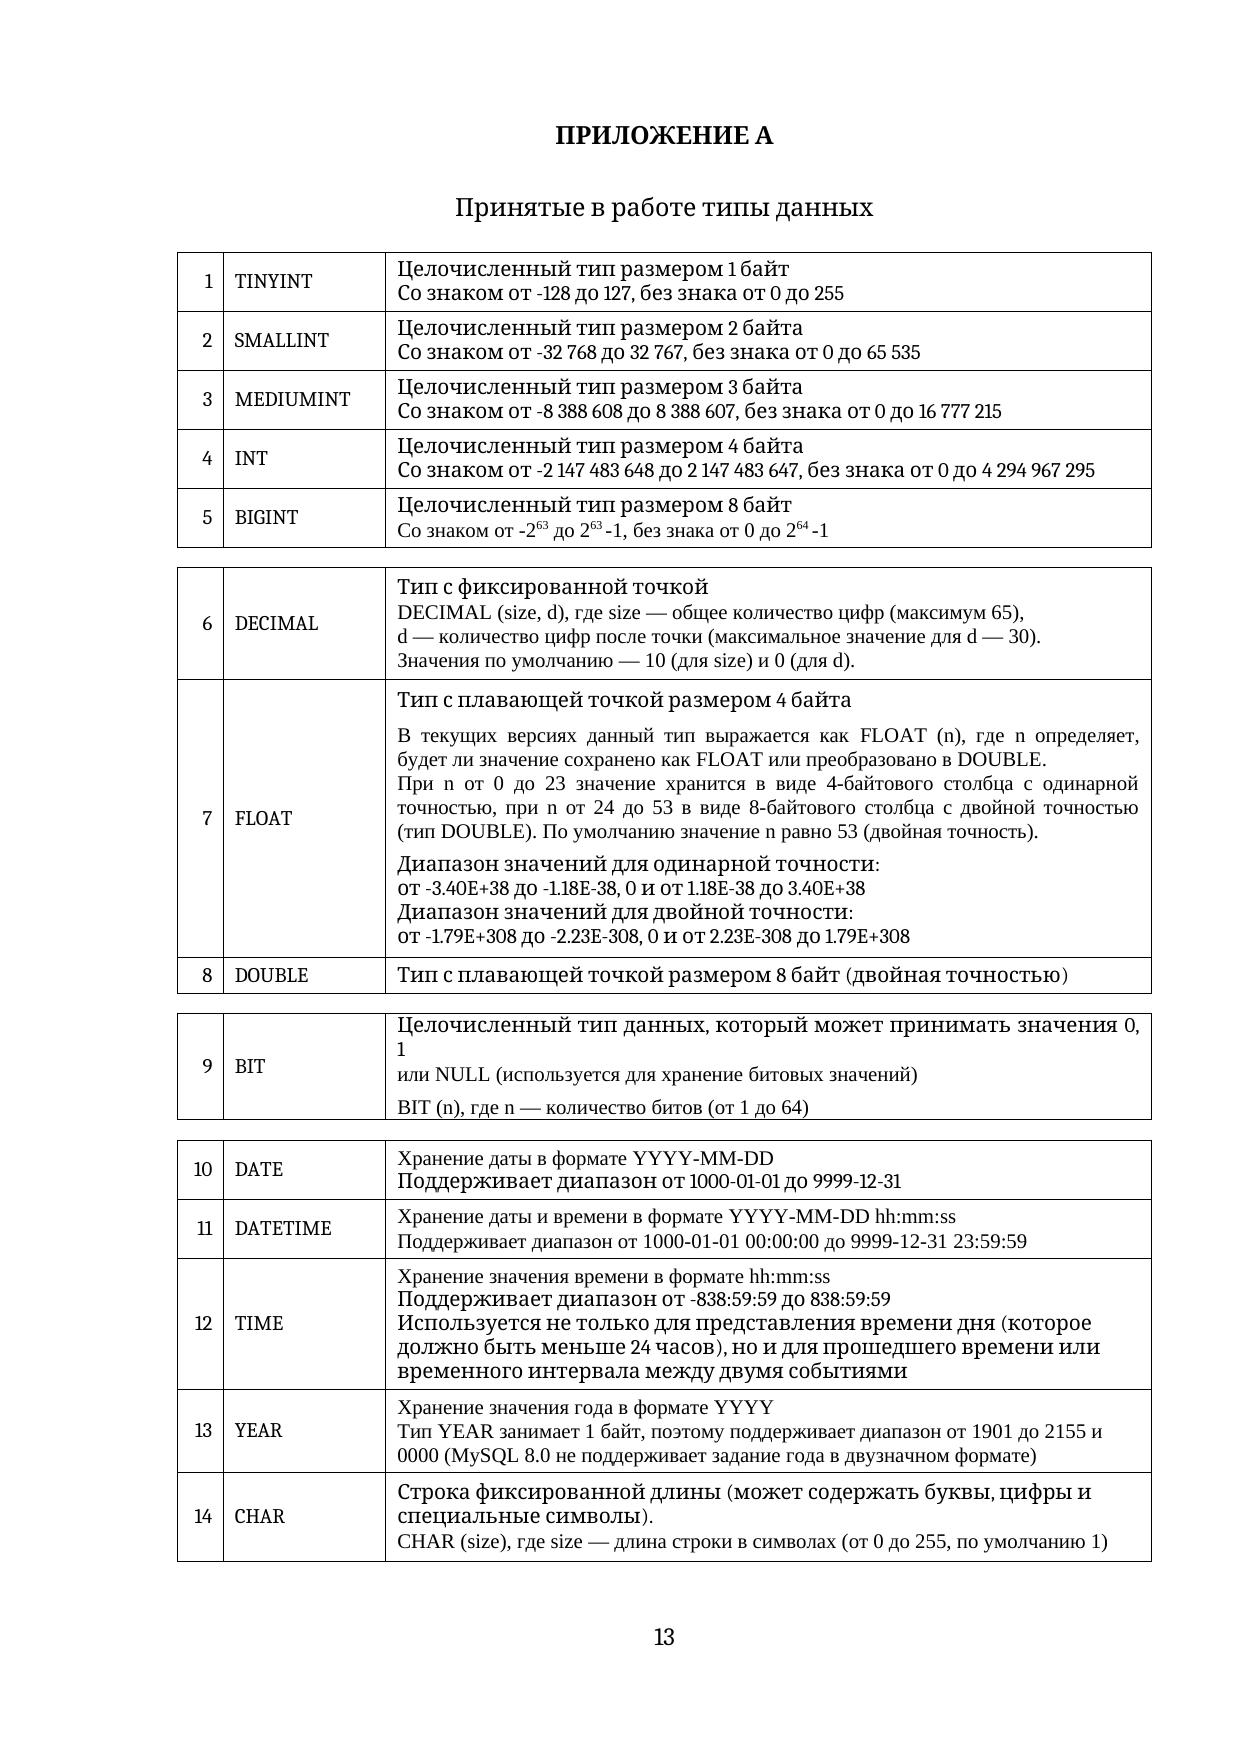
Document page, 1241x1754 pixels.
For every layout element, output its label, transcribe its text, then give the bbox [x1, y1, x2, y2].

table_cell 12 [178, 1259, 223, 1389]
table_cell TIME [224, 1259, 385, 1389]
table_cell YEAR [224, 1390, 385, 1472]
table_cell Хранение значения года в формате YYYY Тип YEAR занимает 1 байт, поэтому поддерживает диапазон от 1901 до 2155 и 0000 (MySQL 8.0 не поддерживает задание года в двузначном формате) [386, 1390, 1151, 1472]
table_cell Целочисленный тип размером 8 байт Со знаком от -263 до 263 -1, без знака от 0 до 264 -1 [386, 489, 1151, 547]
table_header 10 [178, 1141, 223, 1198]
table_cell INT [224, 430, 385, 488]
table_header 6 [178, 568, 223, 679]
table_cell Тип с плавающей точкой размером 8 байт (двойная точностью) [386, 958, 1151, 992]
table_cell BIGINT [224, 489, 385, 547]
text Принятые в работе типы данных [177, 194, 1152, 223]
table_cell Тип с плавающей точкой размером 4 байта В текущих версиях данный тип выражается как FLOAT (n), где n определяет, будет ли значение сохранено как FLOAT или преобразовано в DOUBLE. При n от 0 до 23 значение хранится в виде 4-байтового столбца с одинарной точностью, при n от 24 до 53 в виде 8-байтового столбца с двойной точностью (тип DOUBLE). По умолчанию значение n равно 53 (двойная точность). Диапазон значений для одинарной точности: от -3.40E+38 до -1.18E-38, 0 и от 1.18E-38 до 3.40E+38 Диапазон значений для двойной точности: от -1.79E+308 до -2.23E-308, 0 и от 2.23E-308 до 1.79E+308 [386, 680, 1151, 957]
table_header 9 [178, 1014, 223, 1119]
table_cell 2 [178, 312, 223, 370]
table_cell 14 [178, 1473, 223, 1561]
table_header TINYINT [224, 253, 385, 311]
table_header DATE [224, 1141, 385, 1198]
table_cell 13 [178, 1390, 223, 1472]
table_cell MEDIUMINT [224, 371, 385, 429]
table_cell Целочисленный тип размером 3 байта Со знаком от -8 388 608 до 8 388 607, без знака от 0 до 16 777 215 [386, 371, 1151, 429]
table_header Целочисленный тип размером 1 байт Со знаком от -128 до 127, без знака от 0 до 255 [386, 253, 1151, 311]
table_cell SMALLINT [224, 312, 385, 370]
table_cell Целочисленный тип размером 2 байта Со знаком от -32 768 до 32 767, без знака от 0 до 65 535 [386, 312, 1151, 370]
table_cell DATETIME [224, 1200, 385, 1258]
table_cell 8 [178, 958, 223, 992]
table_cell Целочисленный тип размером 4 байта Со знаком от -2 147 483 648 до 2 147 483 647, без знака от 0 до 4 294 967 295 [386, 430, 1151, 488]
table_cell 4 [178, 430, 223, 488]
table_header Тип с фиксированной точкой DECIMAL (size, d), где size — общее количество цифр (максимум 65), d — количество цифр после точки (максимальное значение для d — 30). Значения по умолчанию — 10 (для size) и 0 (для d). [386, 568, 1151, 679]
table_cell Хранение значения времени в формате hh:mm:ss Поддерживает диапазон от -838:59:59 до 838:59:59 Используется не только для представления времени дня (которое должно быть меньше 24 часов), но и для прошедшего времени или временного интервала между двумя событиями [386, 1259, 1151, 1389]
table_cell Хранение даты и времени в формате YYYY-MM-DD hh:mm:ss Поддерживает диапазон от 1000-01-01 00:00:00 до 9999-12-31 23:59:59 [386, 1200, 1151, 1258]
table_header Целочисленный тип данных, который может принимать значения 0, 1 или NULL (используется для хранение битовых значений) BIT (n), где n — количество битов (от 1 до 64) [386, 1014, 1151, 1119]
table_cell 5 [178, 489, 223, 547]
table_cell 7 [178, 680, 223, 957]
subtitle ПРИЛОЖЕНИЕ А [177, 122, 1152, 151]
table_cell 11 [178, 1200, 223, 1258]
table_cell CHAR [224, 1473, 385, 1561]
table_cell Строка фиксированной длины (может содержать буквы, цифры и специальные символы). CHAR (size), где size — длина строки в символах (от 0 до 255, по умолчанию 1) [386, 1473, 1151, 1561]
table_cell FLOAT [224, 680, 385, 957]
table_cell DOUBLE [224, 958, 385, 992]
table_header Хранение даты в формате YYYY-MM-DD Поддерживает диапазон от 1000-01-01 до 9999-12-31 [386, 1141, 1151, 1198]
table_header BIT [224, 1014, 385, 1119]
table_cell 3 [178, 371, 223, 429]
table_header 1 [178, 253, 223, 311]
table_header DECIMAL [224, 568, 385, 679]
